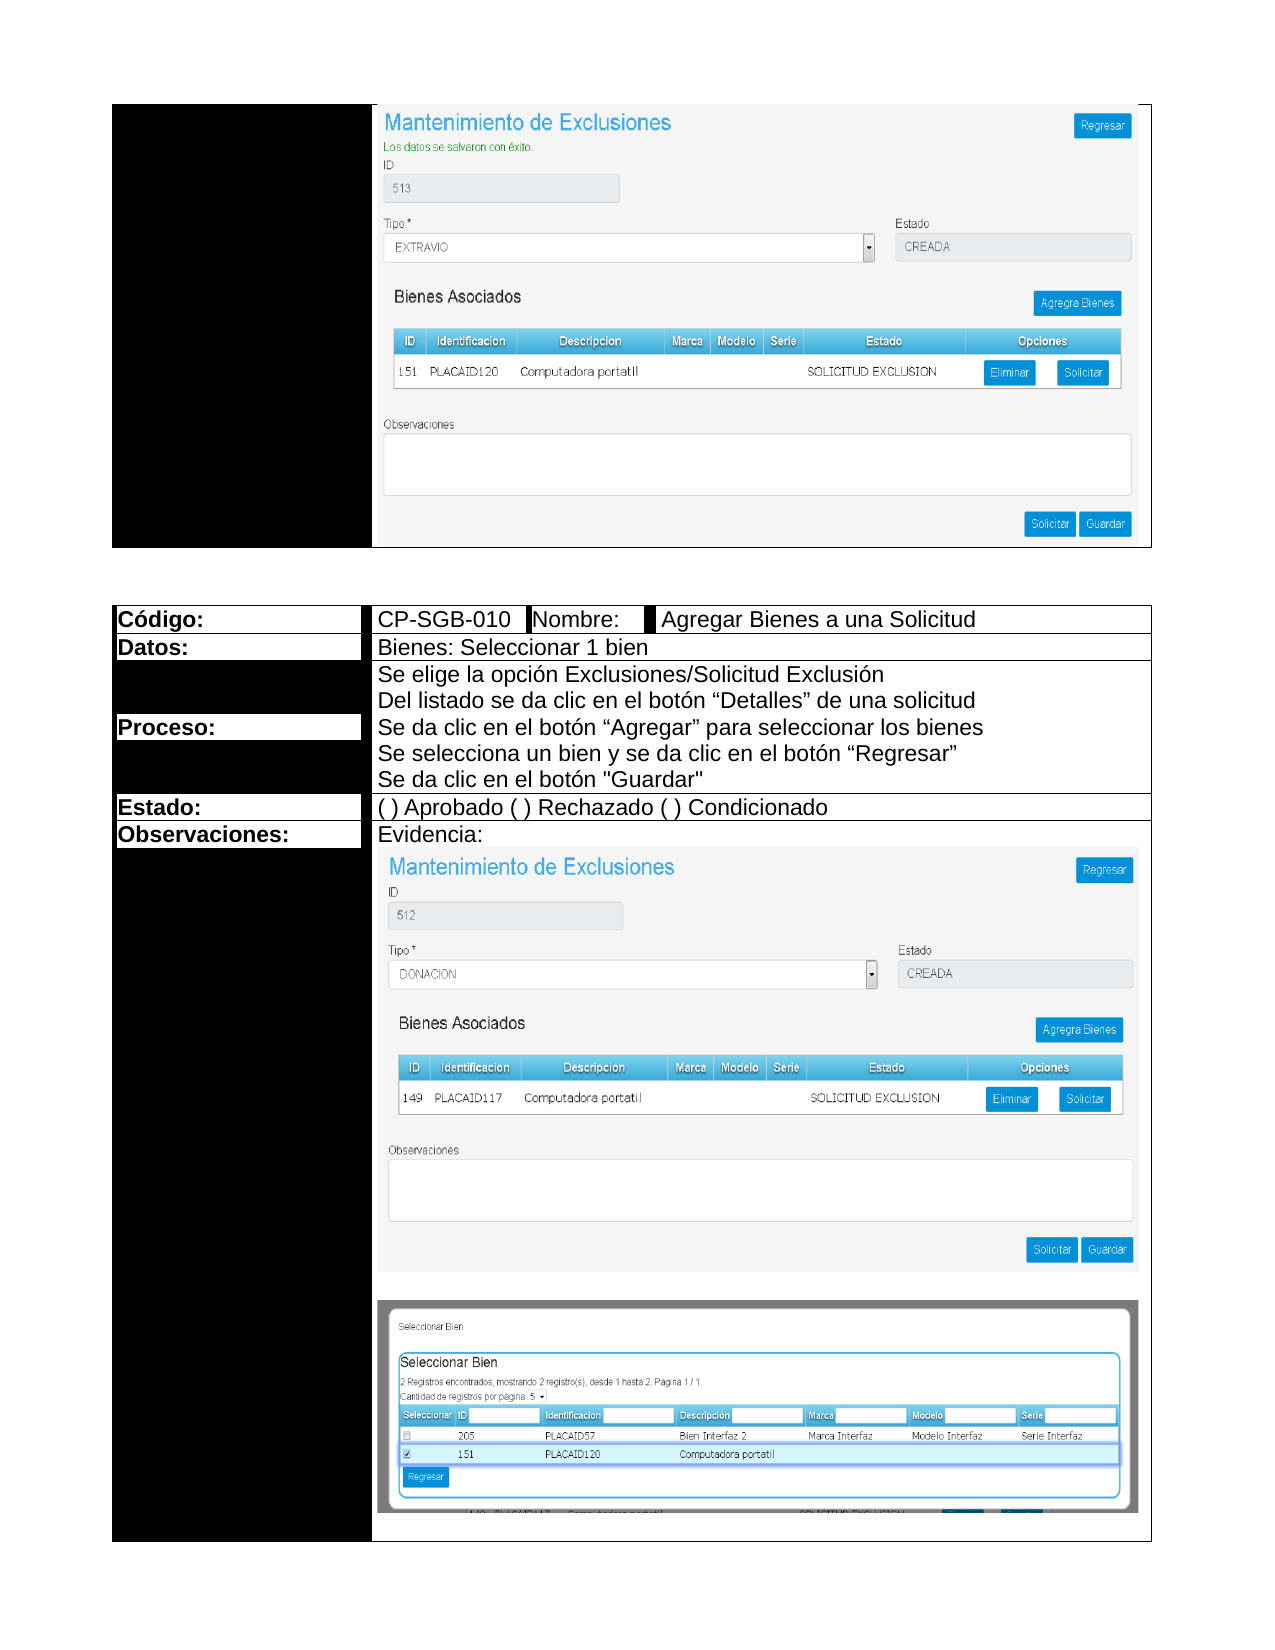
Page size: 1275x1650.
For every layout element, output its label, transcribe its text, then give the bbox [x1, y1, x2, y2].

table_cell [372, 105, 377, 547]
table_cell Estado: [361, 794, 371, 820]
table_header CP-SGB-010 [515, 606, 526, 633]
table_cell Datos: [361, 634, 371, 660]
table_cell [113, 105, 371, 547]
table_header Código: [361, 606, 371, 633]
table_header Agregar Bienes a una Solicitud [656, 606, 1151, 633]
table_cell Observaciones: [113, 821, 371, 1541]
table_cell Evidencia: [372, 821, 1151, 1541]
table_cell ( ) Aprobado ( ) Rechazado ( ) Condicionado [372, 794, 1151, 820]
table_cell Proceso: [113, 661, 371, 793]
table_cell Bienes: Seleccionar 1 bien [372, 634, 1151, 660]
table_cell [1139, 105, 1151, 547]
table_cell Se elige la opción Exclusiones/Solicitud Exclusión Del listado se da clic en el botón “Detalles” de una solicitud Se da clic en el botón “Agregar” para seleccionar los bienes Se selecciona un bien y se da clic en el botón “Regresar” Se da clic en el botón "Guardar" [372, 661, 1151, 793]
table_header Nombre: [644, 606, 655, 633]
